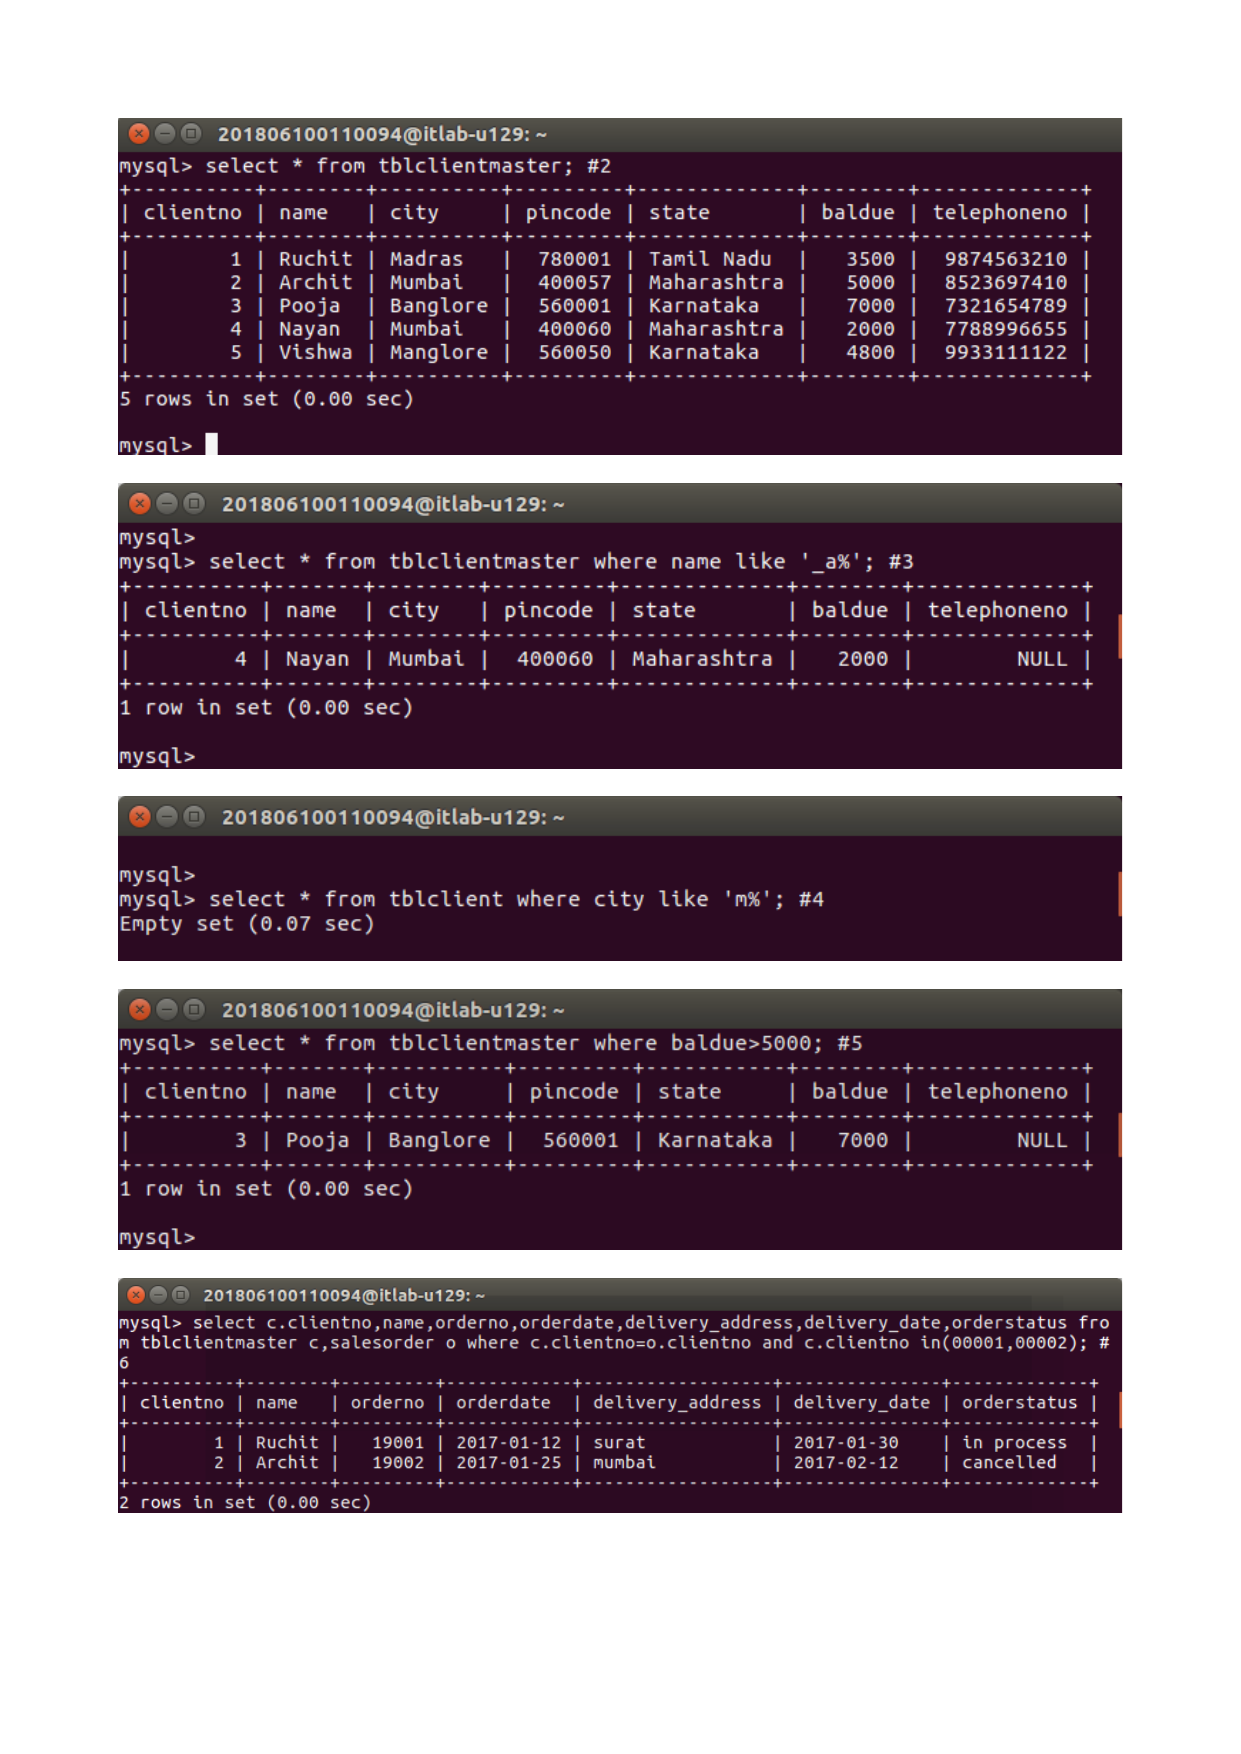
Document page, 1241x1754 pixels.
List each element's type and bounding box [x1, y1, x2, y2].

picture [118, 118, 1123, 455]
picture [118, 1278, 1123, 1513]
picture [118, 483, 1123, 769]
picture [118, 796, 1123, 961]
picture [118, 989, 1123, 1250]
